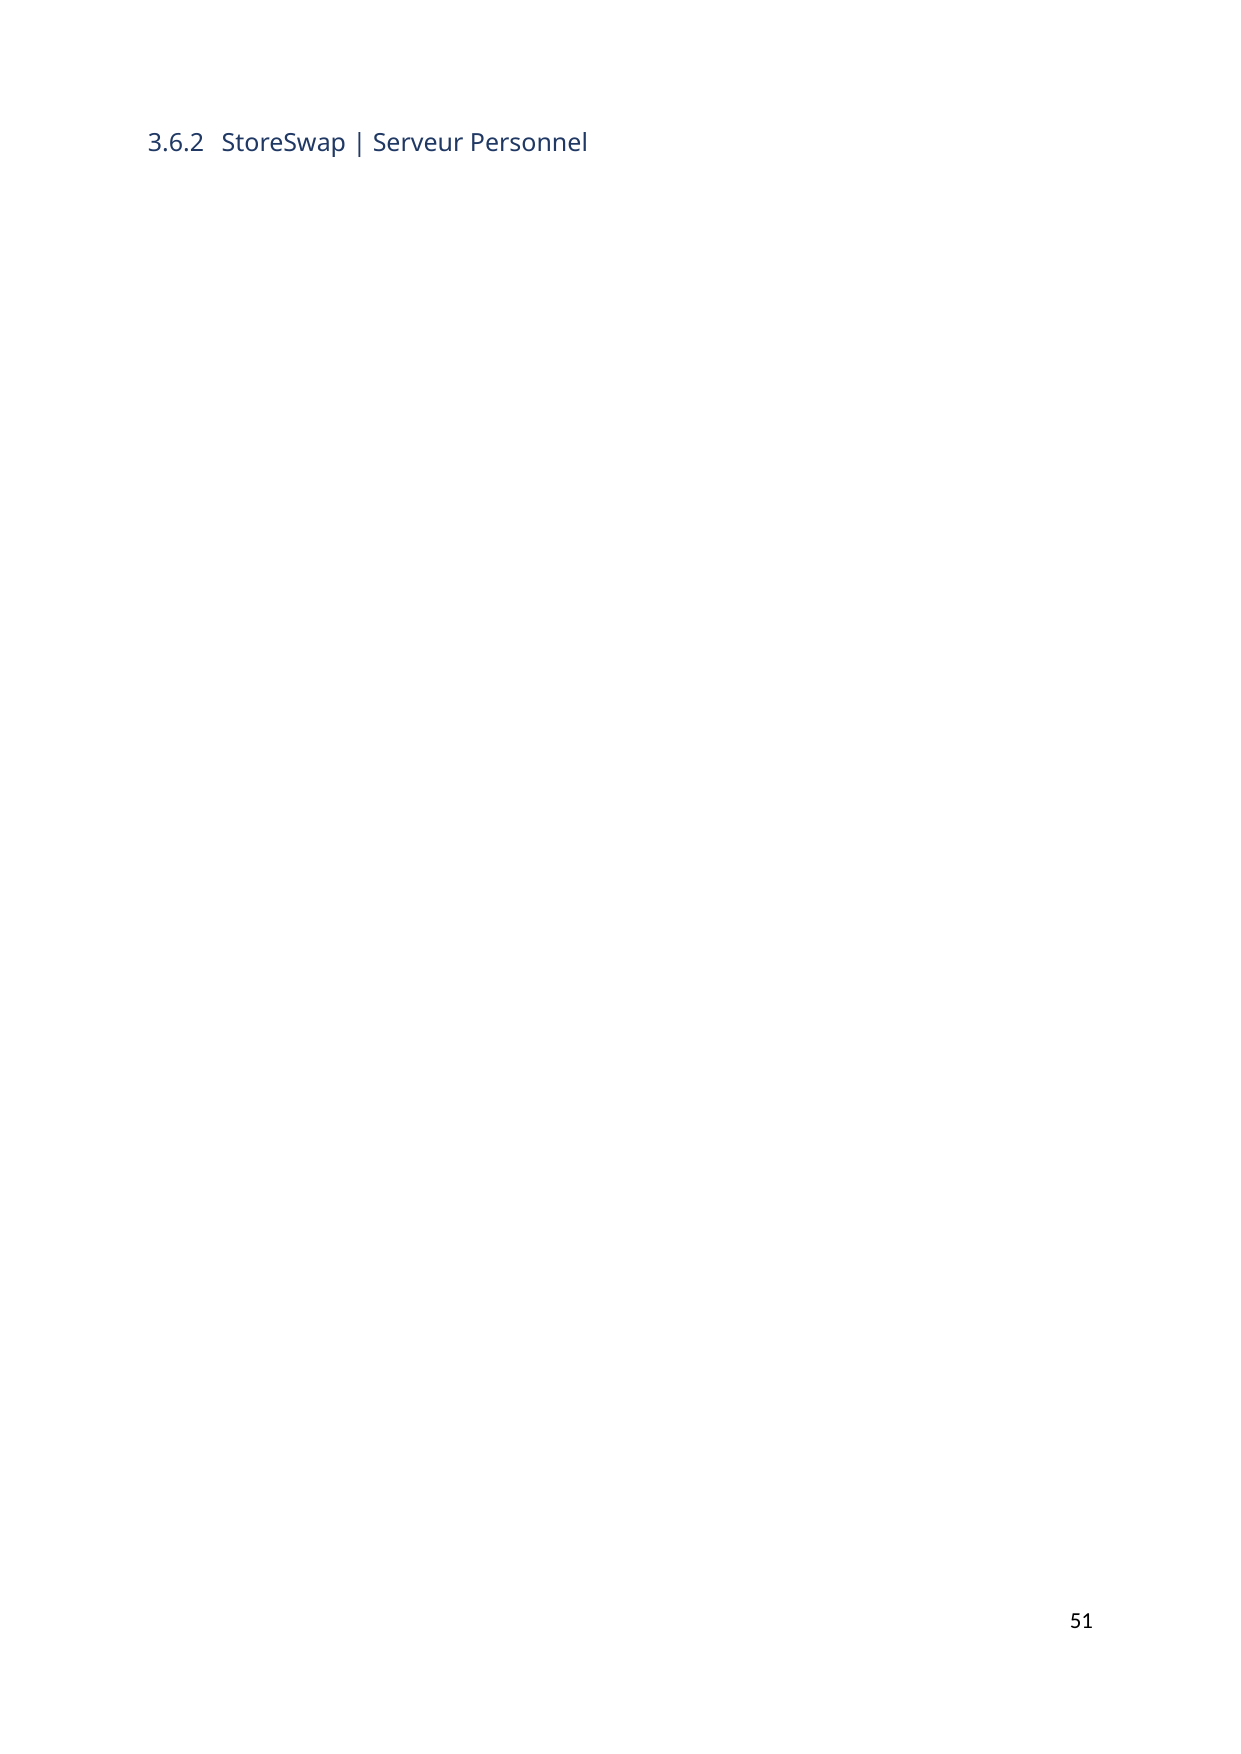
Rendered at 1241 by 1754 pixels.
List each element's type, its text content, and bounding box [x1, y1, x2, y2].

subtitle 3.6.2 StoreSwap | Serveur Personnel [148, 124, 1093, 158]
